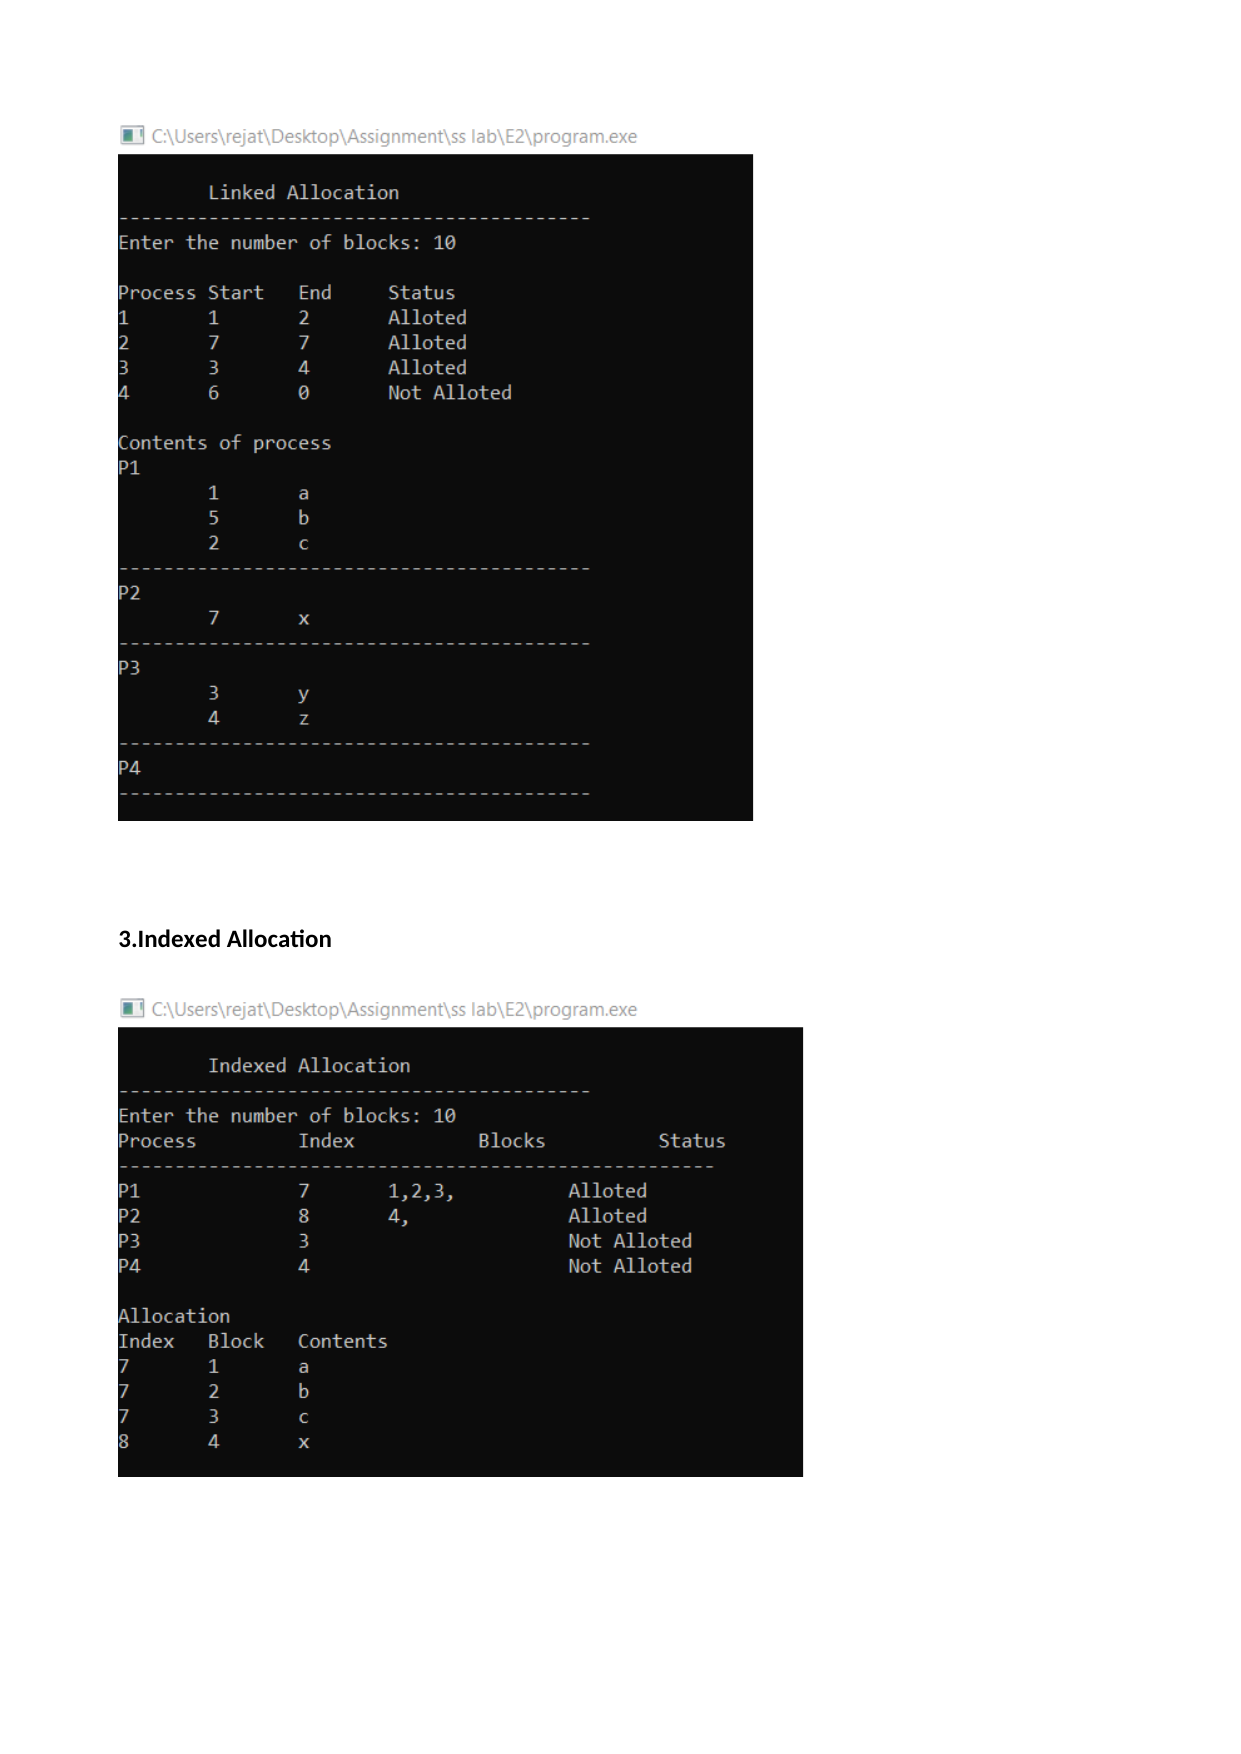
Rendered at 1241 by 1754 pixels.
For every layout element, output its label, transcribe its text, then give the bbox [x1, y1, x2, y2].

text 3.Indexed Allocation [118, 924, 1122, 954]
